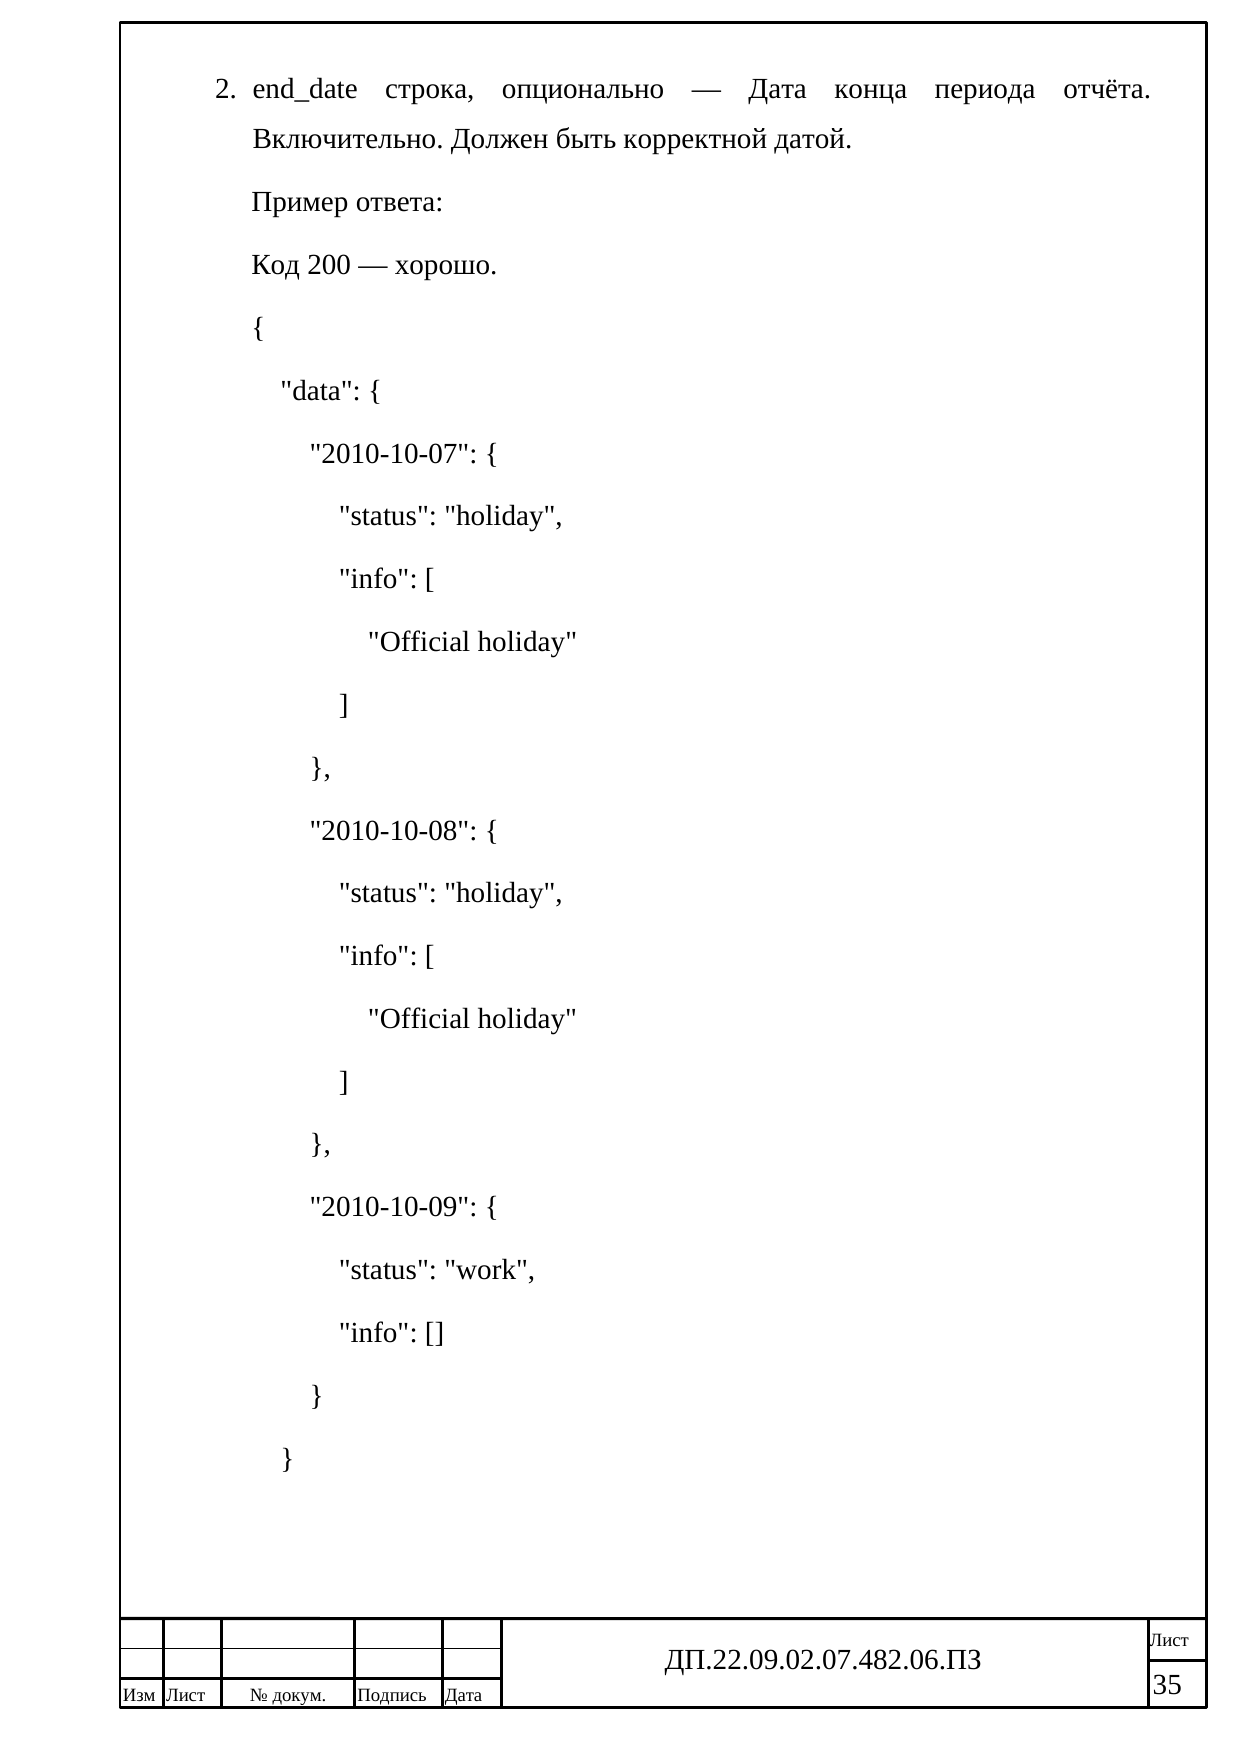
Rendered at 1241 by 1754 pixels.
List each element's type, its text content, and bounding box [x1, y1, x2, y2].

text "status": "holiday", [177, 498, 1152, 532]
text "data": { [177, 373, 1152, 406]
text }, [177, 750, 1152, 783]
text "info": [] [177, 1315, 1152, 1349]
text } [177, 1378, 1152, 1411]
text }, [177, 1127, 1152, 1160]
text } [177, 1441, 1152, 1474]
text "info": [ [177, 938, 1152, 972]
text "Official holiday" [177, 624, 1152, 658]
text ] [177, 687, 1152, 721]
text "info": [ [177, 561, 1152, 595]
text ] [177, 1064, 1152, 1097]
text "status": "work", [177, 1252, 1152, 1286]
text "2010-10-09": { [177, 1189, 1152, 1223]
text Код 200 — хорошо. [177, 247, 1152, 281]
text "status": "holiday", [177, 875, 1152, 909]
text "2010-10-08": { [177, 813, 1152, 846]
text "2010-10-07": { [177, 436, 1152, 469]
text "Official holiday" [177, 1001, 1152, 1034]
text { [177, 310, 1152, 344]
text Пример ответа: [177, 184, 1152, 218]
list end_date строка, опционально — Дата конца периода отчёта. Включительно. Должен быть корректной датой. [215, 71, 1152, 155]
